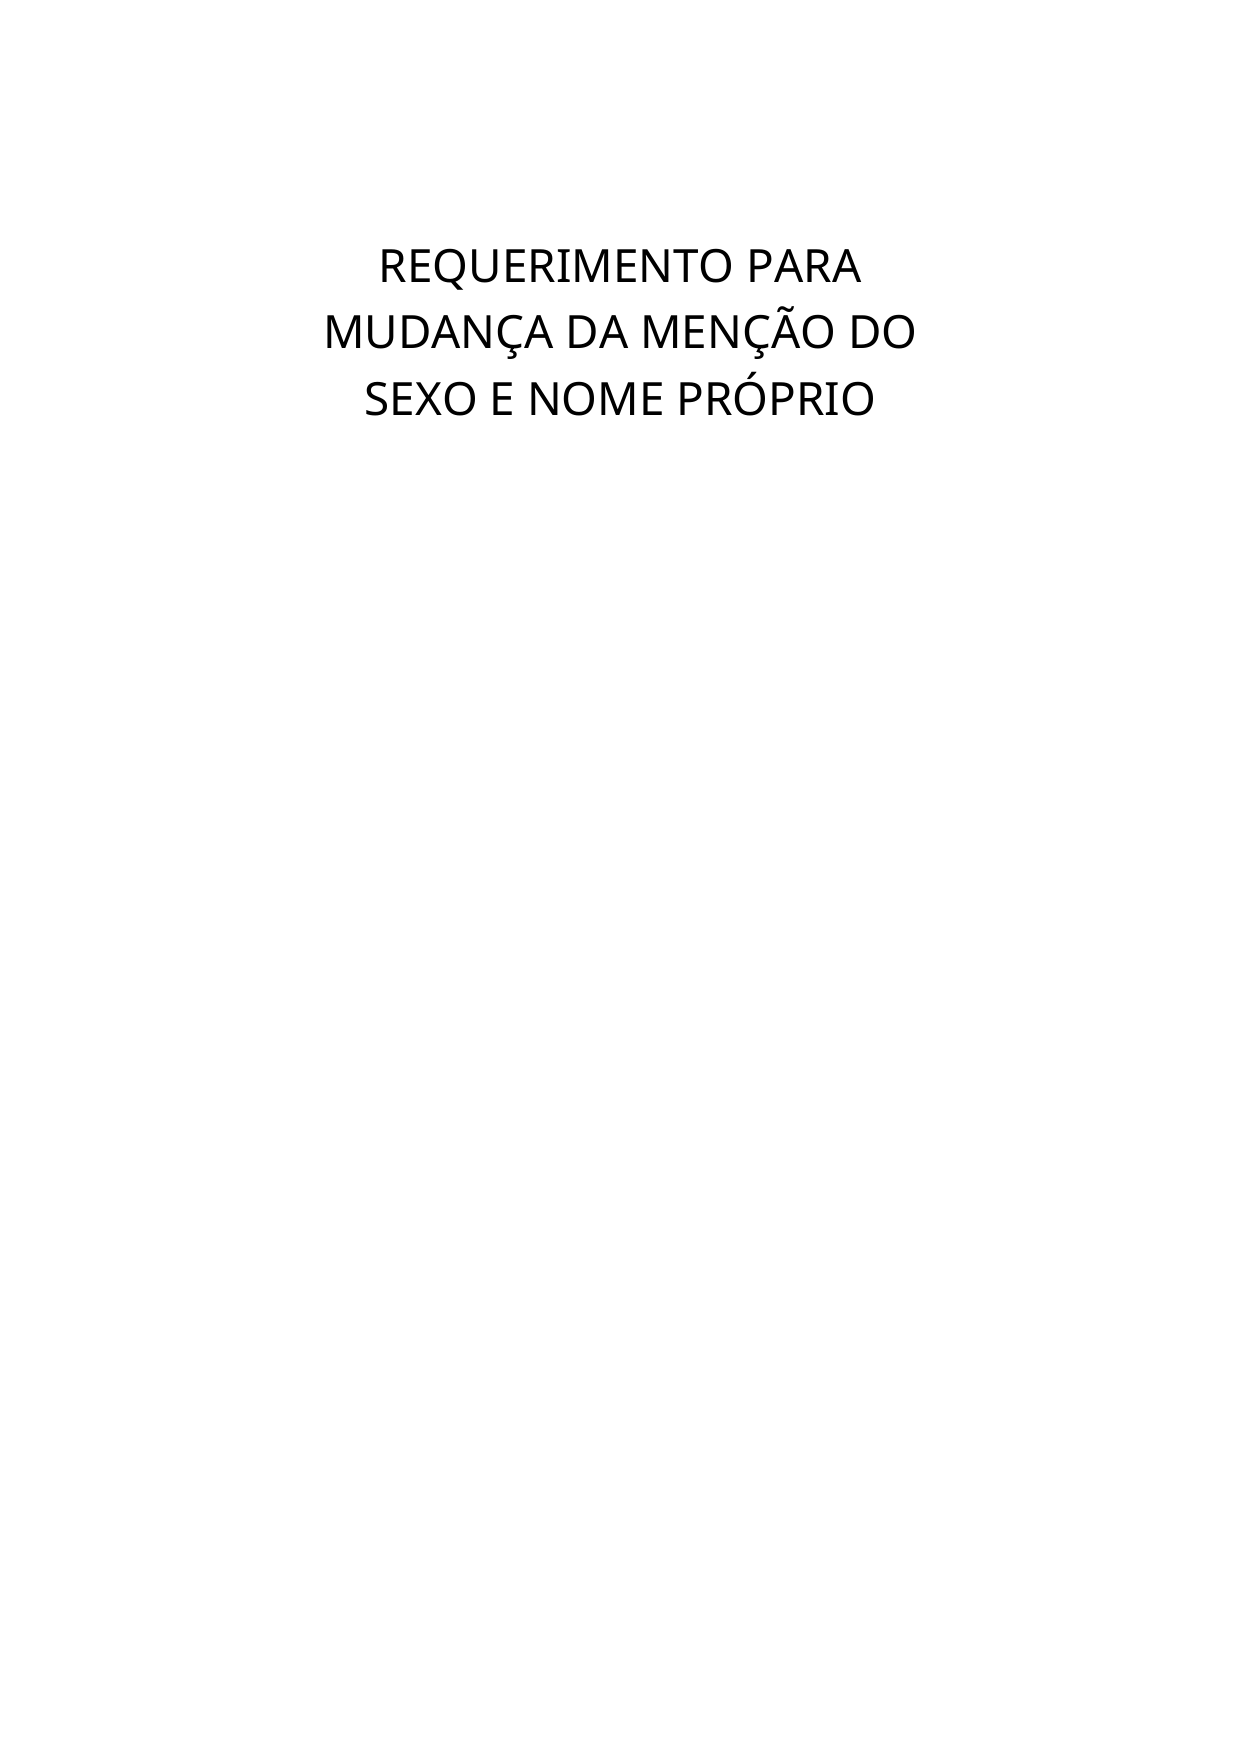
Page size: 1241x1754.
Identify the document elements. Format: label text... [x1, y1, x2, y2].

text REQUERIMENTO PARA MUDANÇA DA MENÇÃO DO SEXO E NOME PRÓPRIO [300, 233, 940, 429]
